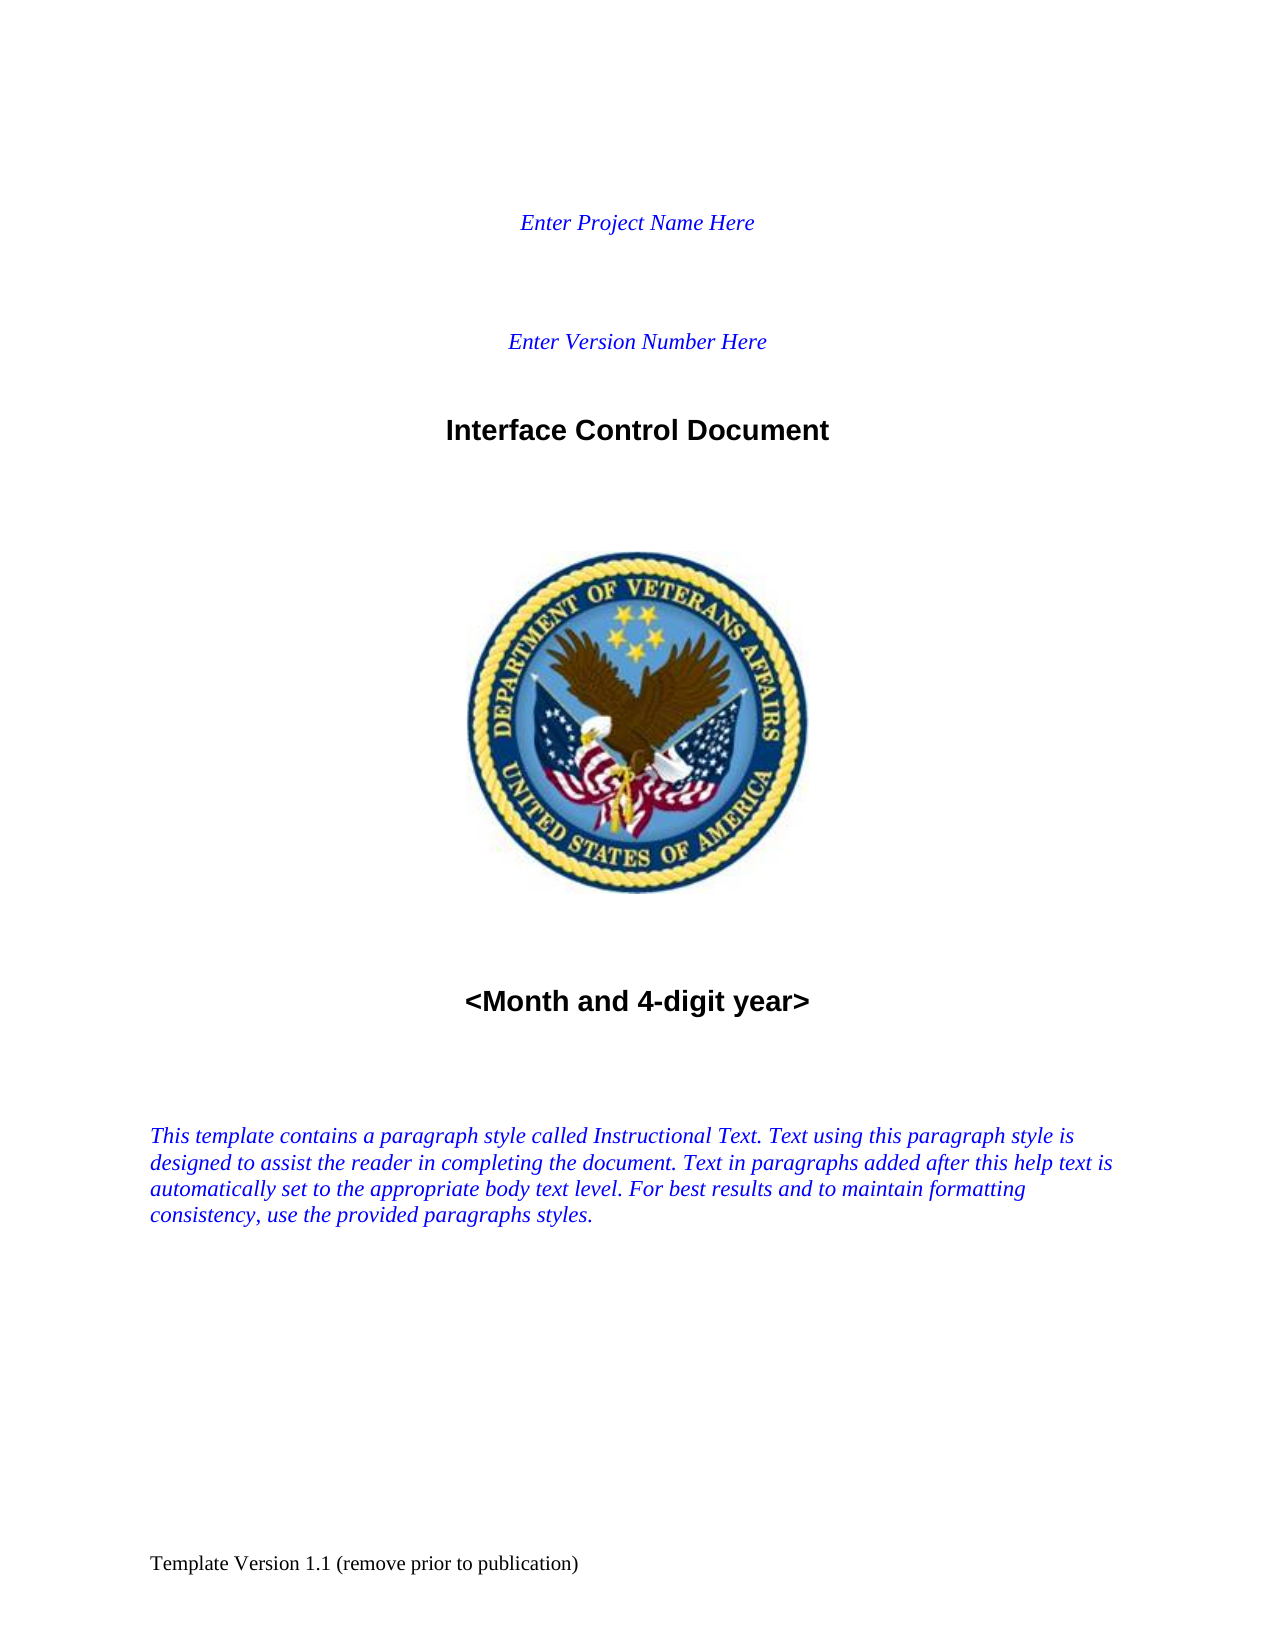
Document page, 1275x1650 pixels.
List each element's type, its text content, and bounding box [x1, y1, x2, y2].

title <Month and 4-digit year> [150, 984, 1125, 1018]
title Interface Control Document [150, 413, 1125, 446]
picture [466, 551, 809, 894]
text This template contains a paragraph style called Instructional Text. Text using this paragraph style is designed to assist the reader in completing the document. Text in paragraphs added after this help text is automatically set to the appropriate body text level. For best results and to maintain formatting consistency, use the provided paragraphs styles. [150, 1122, 1125, 1228]
title Enter Version Number Here [150, 328, 1125, 354]
title Enter Project Name Here [150, 208, 1125, 235]
